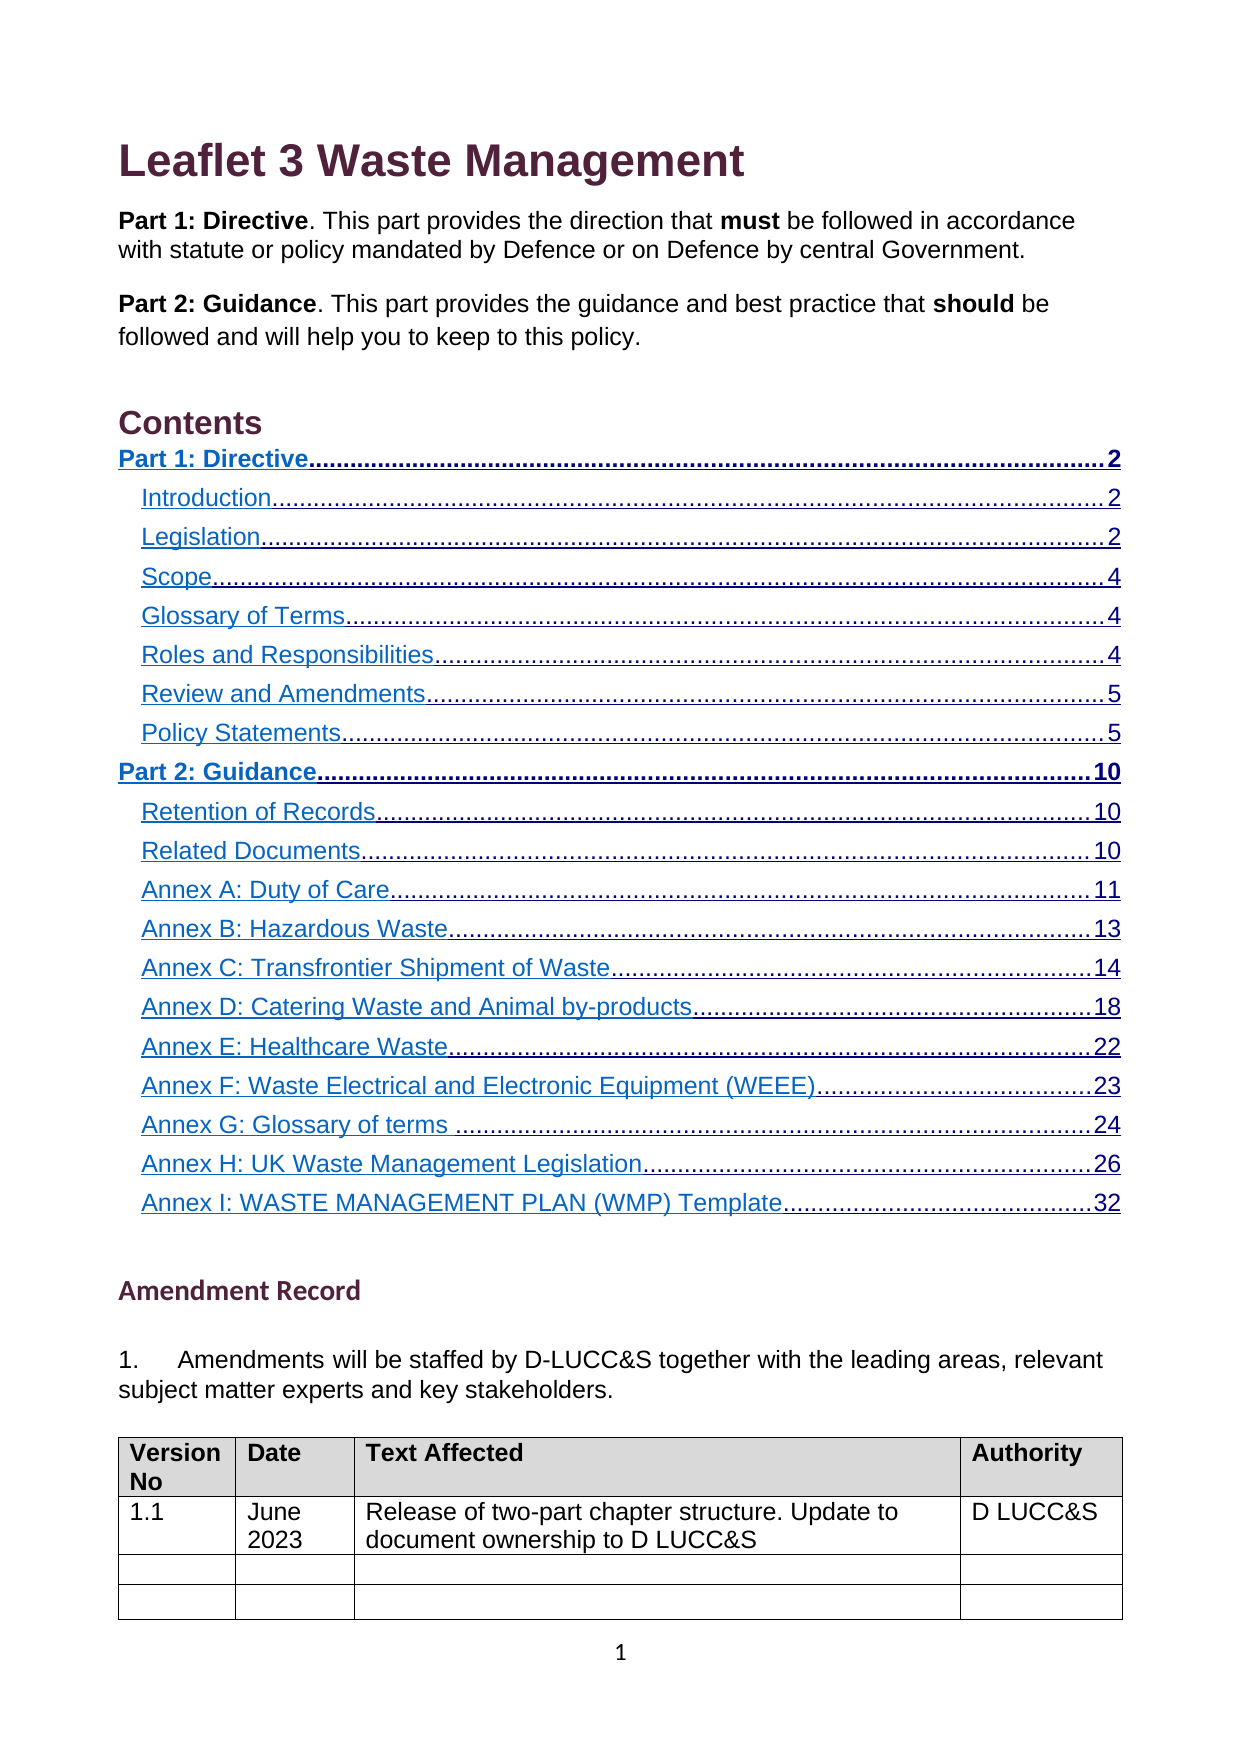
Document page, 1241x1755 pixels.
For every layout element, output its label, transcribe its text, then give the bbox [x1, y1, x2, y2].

text Annex H: UK Waste Management Legislation 26 [141, 1149, 1122, 1178]
text Part 1: Directive. This part provides the direction that must be followed in accordance with statute or policy mandated by Defence or on Defence by central Government. [118, 206, 1122, 264]
text Part 2: Guidance. This part provides the guidance and best practice that should be followed and will help you to keep to this policy. [118, 289, 1122, 353]
table_cell [236, 1555, 354, 1584]
text Leaflet 3 Waste Management [118, 133, 1122, 186]
table_header Text Affected [355, 1438, 960, 1496]
text Roles and Responsibilities 4 [141, 640, 1122, 669]
list Amendments will be staffed by D-LUCC&S together with the leading areas, relevant subject matter experts and key stakeholders. [118, 1341, 1122, 1403]
table_cell Release of two-part chapter structure. Update to document ownership to D LUCC&S [355, 1497, 960, 1554]
text Annex B: Hazardous Waste 13 [141, 914, 1122, 943]
text Annex I: WASTE MANAGEMENT PLAN (WMP) Template 32 [141, 1188, 1122, 1217]
table_cell [355, 1555, 960, 1584]
table_cell D LUCC&S [961, 1497, 1122, 1554]
text Annex G: Glossary of terms 24 [141, 1110, 1122, 1139]
text Related Documents 10 [141, 836, 1122, 864]
table_cell [961, 1585, 1122, 1618]
text Legislation 2 [141, 522, 1122, 551]
text Annex A: Duty of Care 11 [141, 875, 1122, 904]
text Introduction 2 [141, 483, 1122, 512]
text Scope 4 [141, 562, 1122, 590]
table_cell [961, 1555, 1122, 1584]
text Glossary of Terms 4 [141, 601, 1122, 629]
text Annex D: Catering Waste and Animal by-products 18 [141, 992, 1122, 1021]
text Annex E: Healthcare Waste 22 [141, 1032, 1122, 1060]
table_header Authority [961, 1438, 1122, 1496]
table_cell [236, 1585, 354, 1618]
text Annex C: Transfrontier Shipment of Waste 14 [141, 953, 1122, 982]
table_cell 1.1 [119, 1497, 235, 1554]
table_cell June 2023 [236, 1497, 354, 1554]
table_cell [355, 1585, 960, 1618]
text Amendment Record [118, 1272, 1122, 1308]
table_header Version No [119, 1438, 235, 1496]
text Retention of Records 10 [141, 797, 1122, 825]
text Part 2: Guidance 10 [118, 757, 1122, 786]
table_header Date [236, 1438, 354, 1496]
text Review and Amendments 5 [141, 679, 1122, 708]
table_cell [119, 1585, 235, 1618]
text Part 1: Directive 2 [118, 444, 1122, 473]
table_cell [119, 1555, 235, 1584]
text Policy Statements 5 [141, 718, 1122, 747]
subtitle Contents [118, 403, 1122, 441]
text Annex F: Waste Electrical and Electronic Equipment (WEEE) 23 [141, 1071, 1122, 1099]
